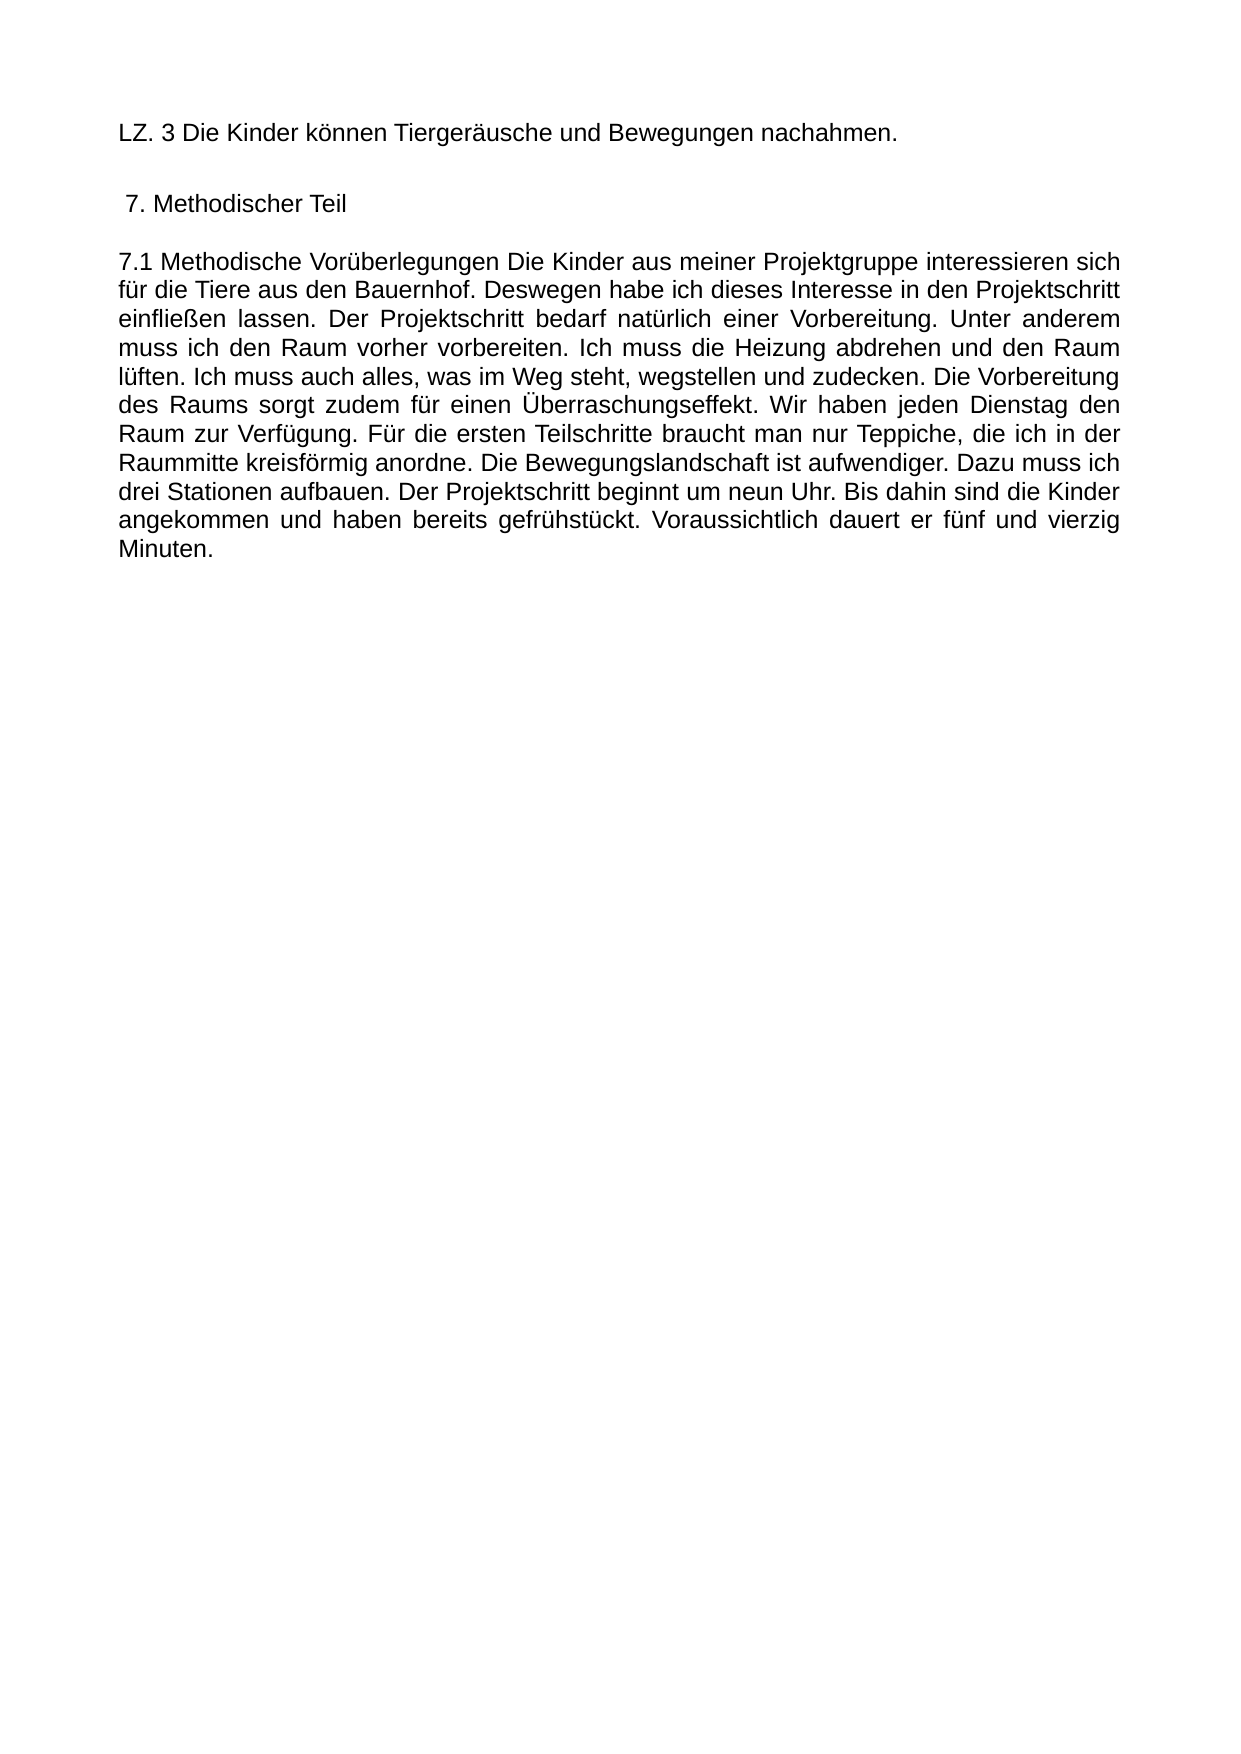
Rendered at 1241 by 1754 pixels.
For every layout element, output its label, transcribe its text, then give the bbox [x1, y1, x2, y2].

text LZ. 3 Die Kinder können Tiergeräusche und Bewegungen nachahmen. [118, 118, 1122, 147]
text 7. Methodischer Teil [118, 189, 1122, 218]
text 7.1 Methodische Vorüberlegungen Die Kinder aus meiner Projektgruppe interessieren sich für die Tiere aus den Bauernhof. Deswegen habe ich dieses Interesse in den Projektschritt einfließen lassen. Der Projektschritt bedarf natürlich einer Vorbereitung. Unter anderem muss ich den Raum vorher vorbereiten. Ich muss die Heizung abdrehen und den Raum lüften. Ich muss auch alles, was im Weg steht, wegstellen und zudecken. Die Vorbereitung des Raums sorgt zudem für einen Überraschungseffekt. Wir haben jeden Dienstag den Raum zur Verfügung. Für die ersten Teilschritte braucht man nur Teppiche, die ich in der Raummitte kreisförmig anordne. Die Bewegungslandschaft ist aufwendiger. Dazu muss ich drei Stationen aufbauen. Der Projektschritt beginnt um neun Uhr. Bis dahin sind die Kinder angekommen und haben bereits gefrühstückt. Voraussichtlich dauert er fünf und vierzig Minuten. [118, 247, 1122, 563]
